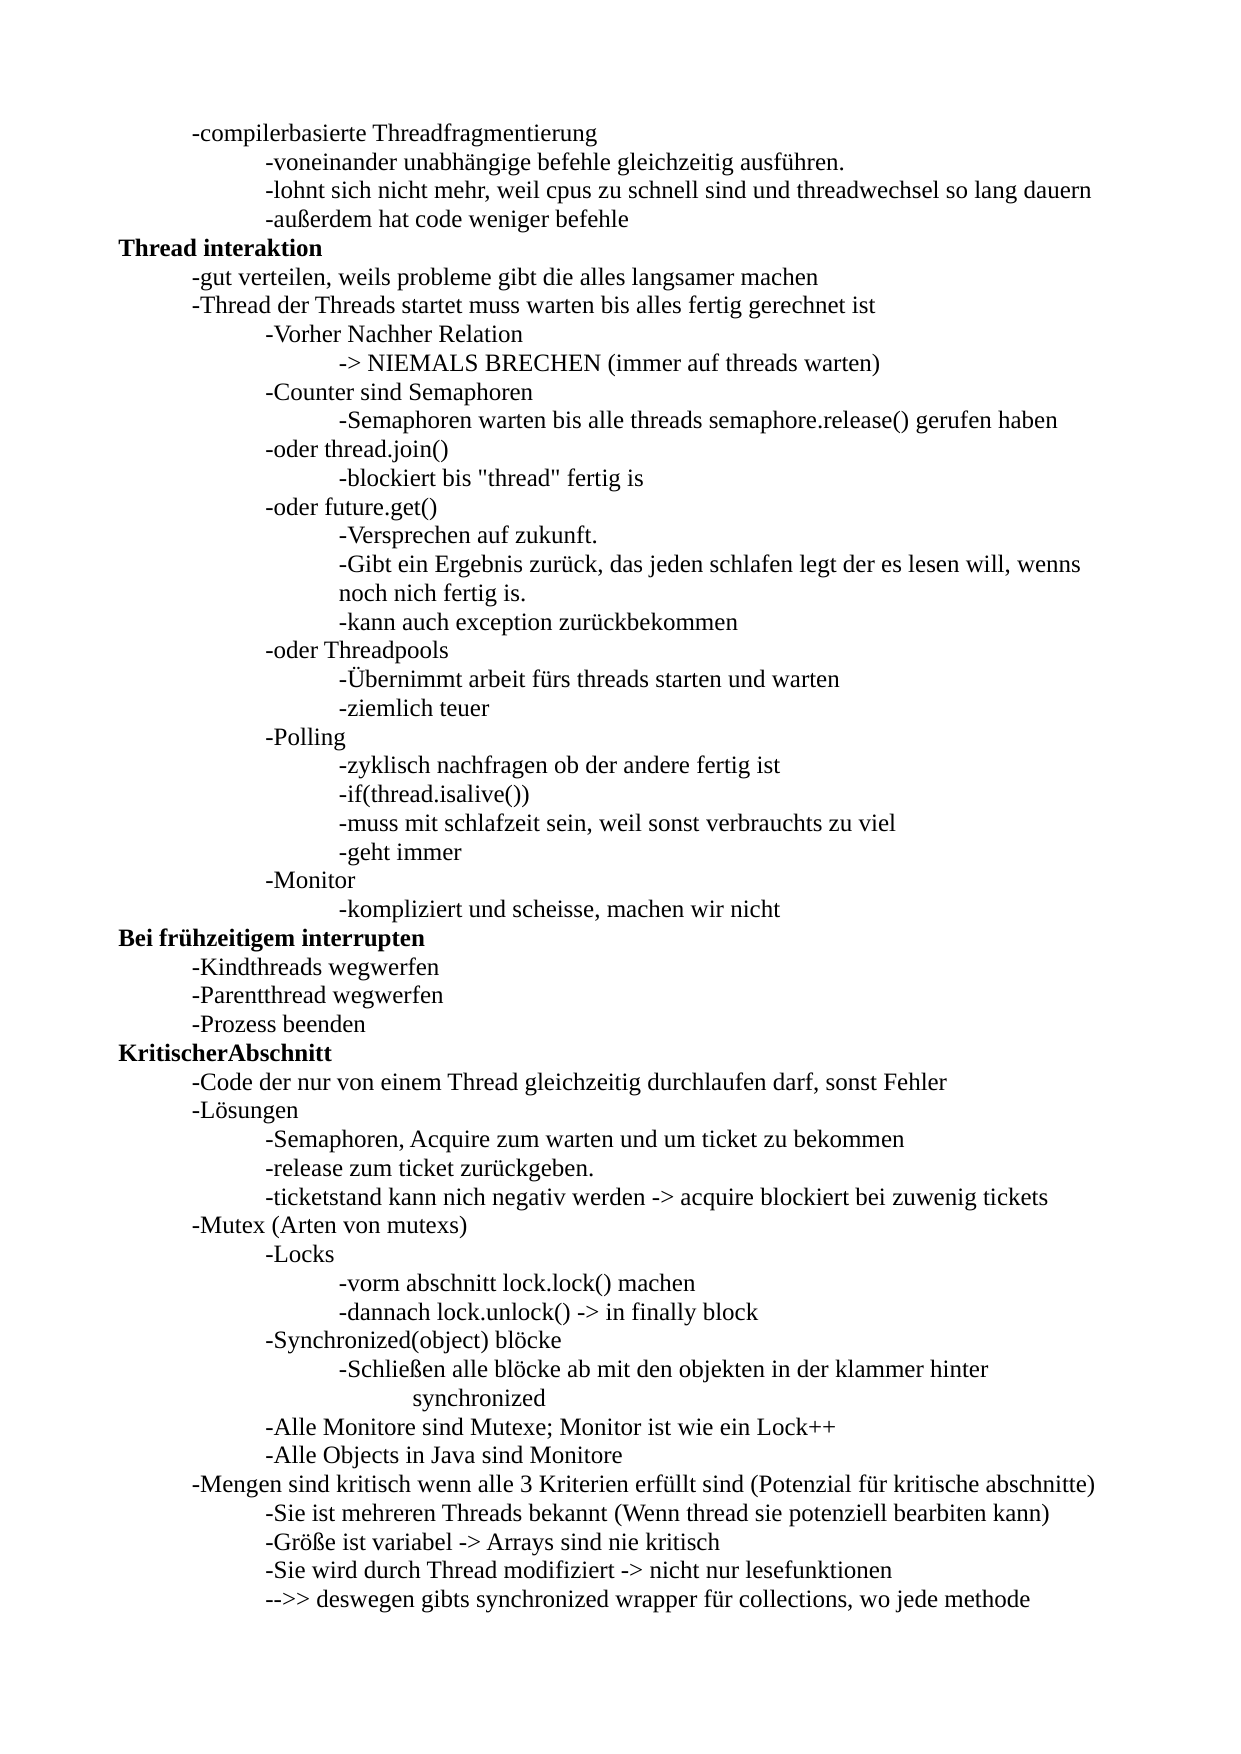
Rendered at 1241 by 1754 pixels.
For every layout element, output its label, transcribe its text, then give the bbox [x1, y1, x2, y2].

text -Monitor [118, 866, 1122, 894]
text -Übernimmt arbeit fürs threads starten und warten [118, 664, 1122, 693]
text -muss mit schlafzeit sein, weil sonst verbrauchts zu viel [118, 808, 1122, 837]
text -Alle Objects in Java sind Monitore [118, 1441, 1122, 1469]
text -oder future.get() [118, 492, 1122, 521]
text -Parentthread wegwerfen [118, 981, 1122, 1009]
text -Vorher Nachher Relation [118, 319, 1122, 348]
text -compilerbasierte Threadfragmentierung [118, 118, 1122, 147]
text -ziemlich teuer [118, 693, 1122, 722]
text -geht immer [118, 837, 1122, 866]
text -Semaphoren warten bis alle threads semaphore.release() gerufen haben [118, 406, 1122, 434]
text -Sie wird durch Thread modifiziert -> nicht nur lesefunktionen [118, 1556, 1122, 1584]
text -->> deswegen gibts synchronized wrapper für collections, wo jede methode [118, 1584, 1122, 1613]
text -Semaphoren, Acquire zum warten und um ticket zu bekommen [118, 1124, 1122, 1153]
text -oder thread.join() [118, 434, 1122, 463]
text -Mengen sind kritisch wenn alle 3 Kriterien erfüllt sind (Potenzial für kritische abschnitte) [118, 1469, 1122, 1498]
text -Mutex (Arten von mutexs) [118, 1211, 1122, 1239]
text -voneinander unabhängige befehle gleichzeitig ausführen. [118, 147, 1122, 176]
text -release zum ticket zurückgeben. [118, 1153, 1122, 1182]
text -Alle Monitore sind Mutexe; Monitor ist wie ein Lock++ [118, 1412, 1122, 1441]
text -Schließen alle blöcke ab mit den objekten in der klammer hinter synchronized [118, 1354, 1122, 1412]
text -Locks [118, 1239, 1122, 1268]
text -zyklisch nachfragen ob der andere fertig ist [118, 751, 1122, 779]
text -gut verteilen, weils probleme gibt die alles langsamer machen [118, 262, 1122, 291]
text -Versprechen auf zukunft. [118, 521, 1122, 549]
text -kann auch exception zurückbekommen [118, 607, 1122, 636]
text -Kindthreads wegwerfen [118, 952, 1122, 981]
text -Lösungen [118, 1096, 1122, 1124]
text KritischerAbschnitt [118, 1038, 1122, 1067]
text Bei frühzeitigem interrupten [118, 923, 1122, 952]
text -oder Threadpools [118, 636, 1122, 664]
text -Code der nur von einem Thread gleichzeitig durchlaufen darf, sonst Fehler [118, 1067, 1122, 1096]
text -blockiert bis "thread" fertig is [118, 463, 1122, 492]
text -dannach lock.unlock() -> in finally block [118, 1297, 1122, 1326]
text -if(thread.isalive()) [118, 779, 1122, 808]
text -Synchronized(object) blöcke [118, 1326, 1122, 1354]
text -Sie ist mehreren Threads bekannt (Wenn thread sie potenziell bearbiten kann) [118, 1498, 1122, 1527]
text -Gibt ein Ergebnis zurück, das jeden schlafen legt der es lesen will, wenns noch nich fertig is. [118, 549, 1122, 607]
text -> NIEMALS BRECHEN (immer auf threads warten) [118, 348, 1122, 377]
text -kompliziert und scheisse, machen wir nicht [118, 894, 1122, 923]
text -Größe ist variabel -> Arrays sind nie kritisch [118, 1527, 1122, 1556]
text -vorm abschnitt lock.lock() machen [118, 1268, 1122, 1297]
text -Polling [118, 722, 1122, 751]
text -Prozess beenden [118, 1009, 1122, 1038]
text Thread interaktion [118, 233, 1122, 262]
text -lohnt sich nicht mehr, weil cpus zu schnell sind und threadwechsel so lang dauern [118, 176, 1122, 204]
text -außerdem hat code weniger befehle [118, 204, 1122, 233]
text -Thread der Threads startet muss warten bis alles fertig gerechnet ist [118, 291, 1122, 319]
text -Counter sind Semaphoren [118, 377, 1122, 406]
text -ticketstand kann nich negativ werden -> acquire blockiert bei zuwenig tickets [118, 1182, 1122, 1211]
